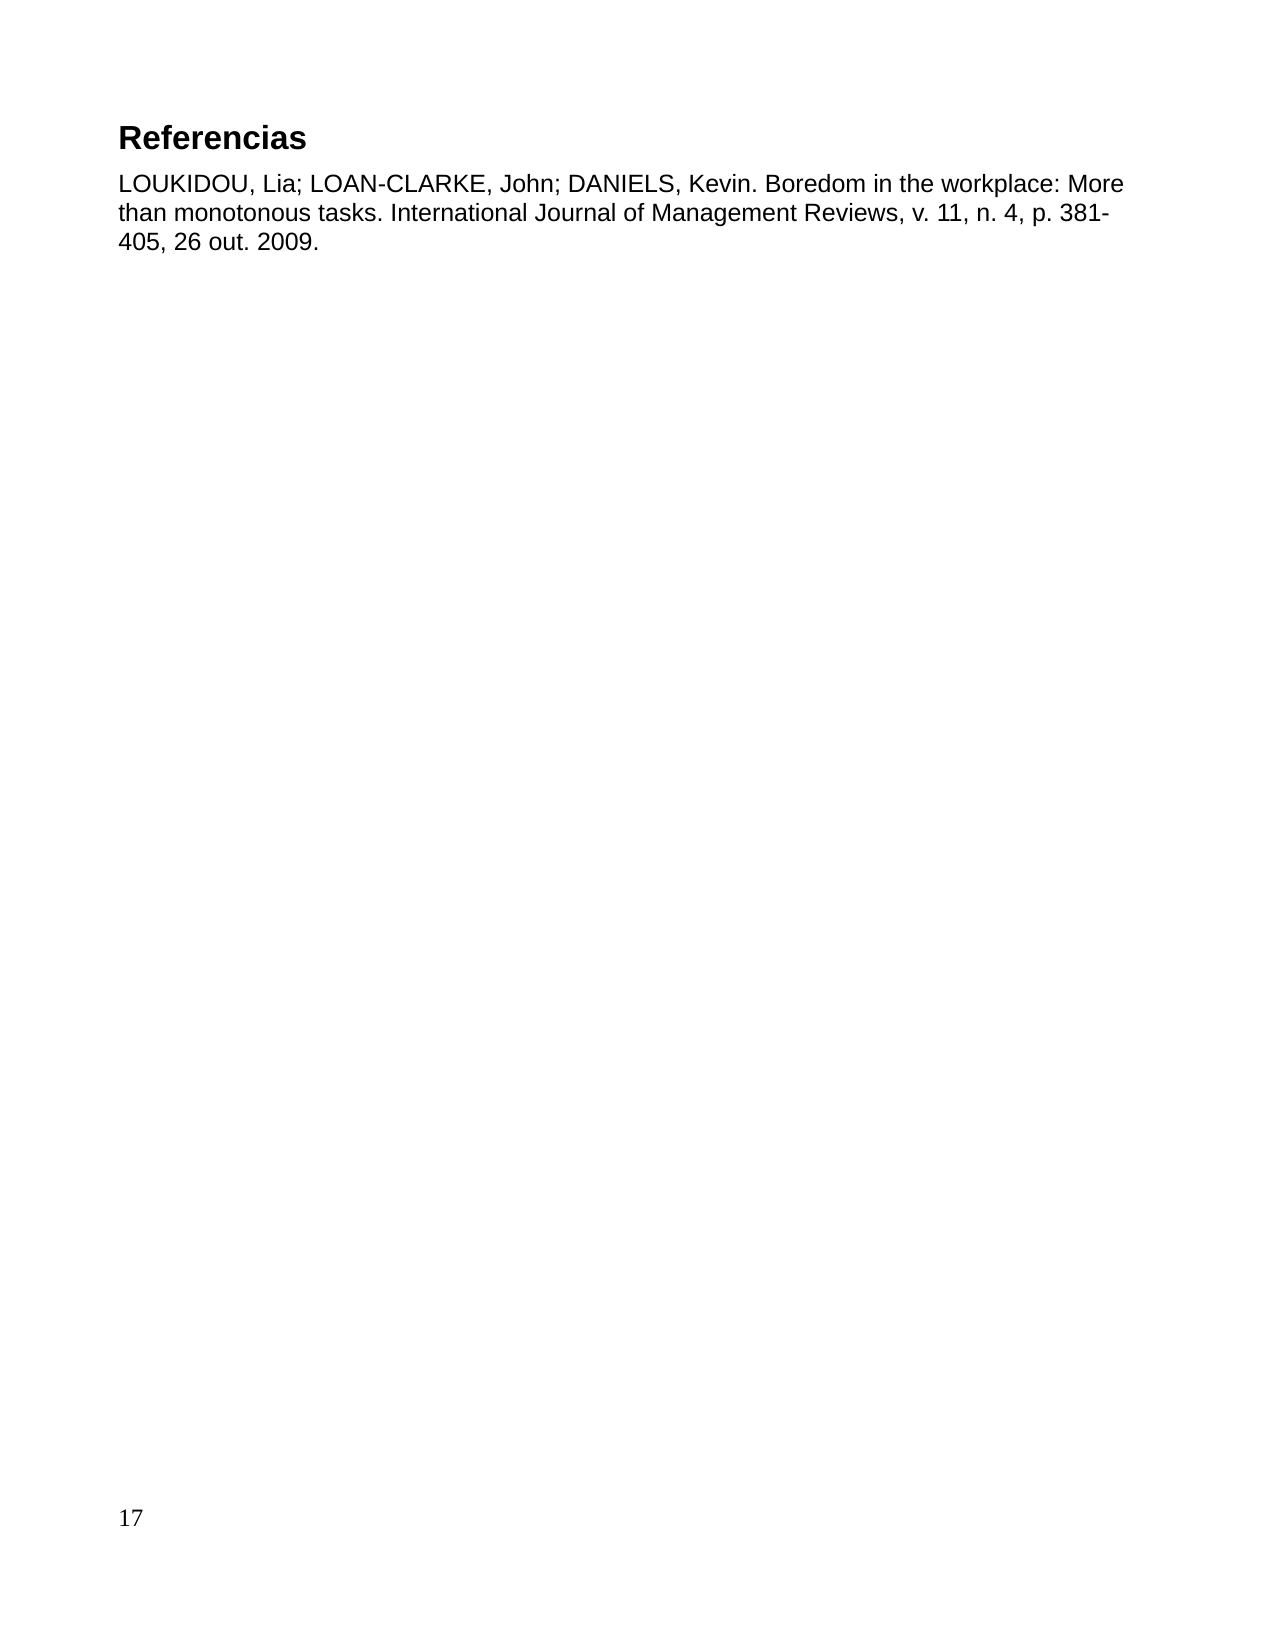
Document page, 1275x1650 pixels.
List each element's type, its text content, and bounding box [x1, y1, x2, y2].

text LOUKIDOU, Lia; LOAN-CLARKE, John; DANIELS, Kevin. Boredom in the workplace: More than monotonous tasks. International Journal of Management Reviews, v. 11, n. 4, p. 381-405, 26 out. 2009. [118, 169, 1157, 255]
subtitle Referencias [118, 118, 1157, 157]
